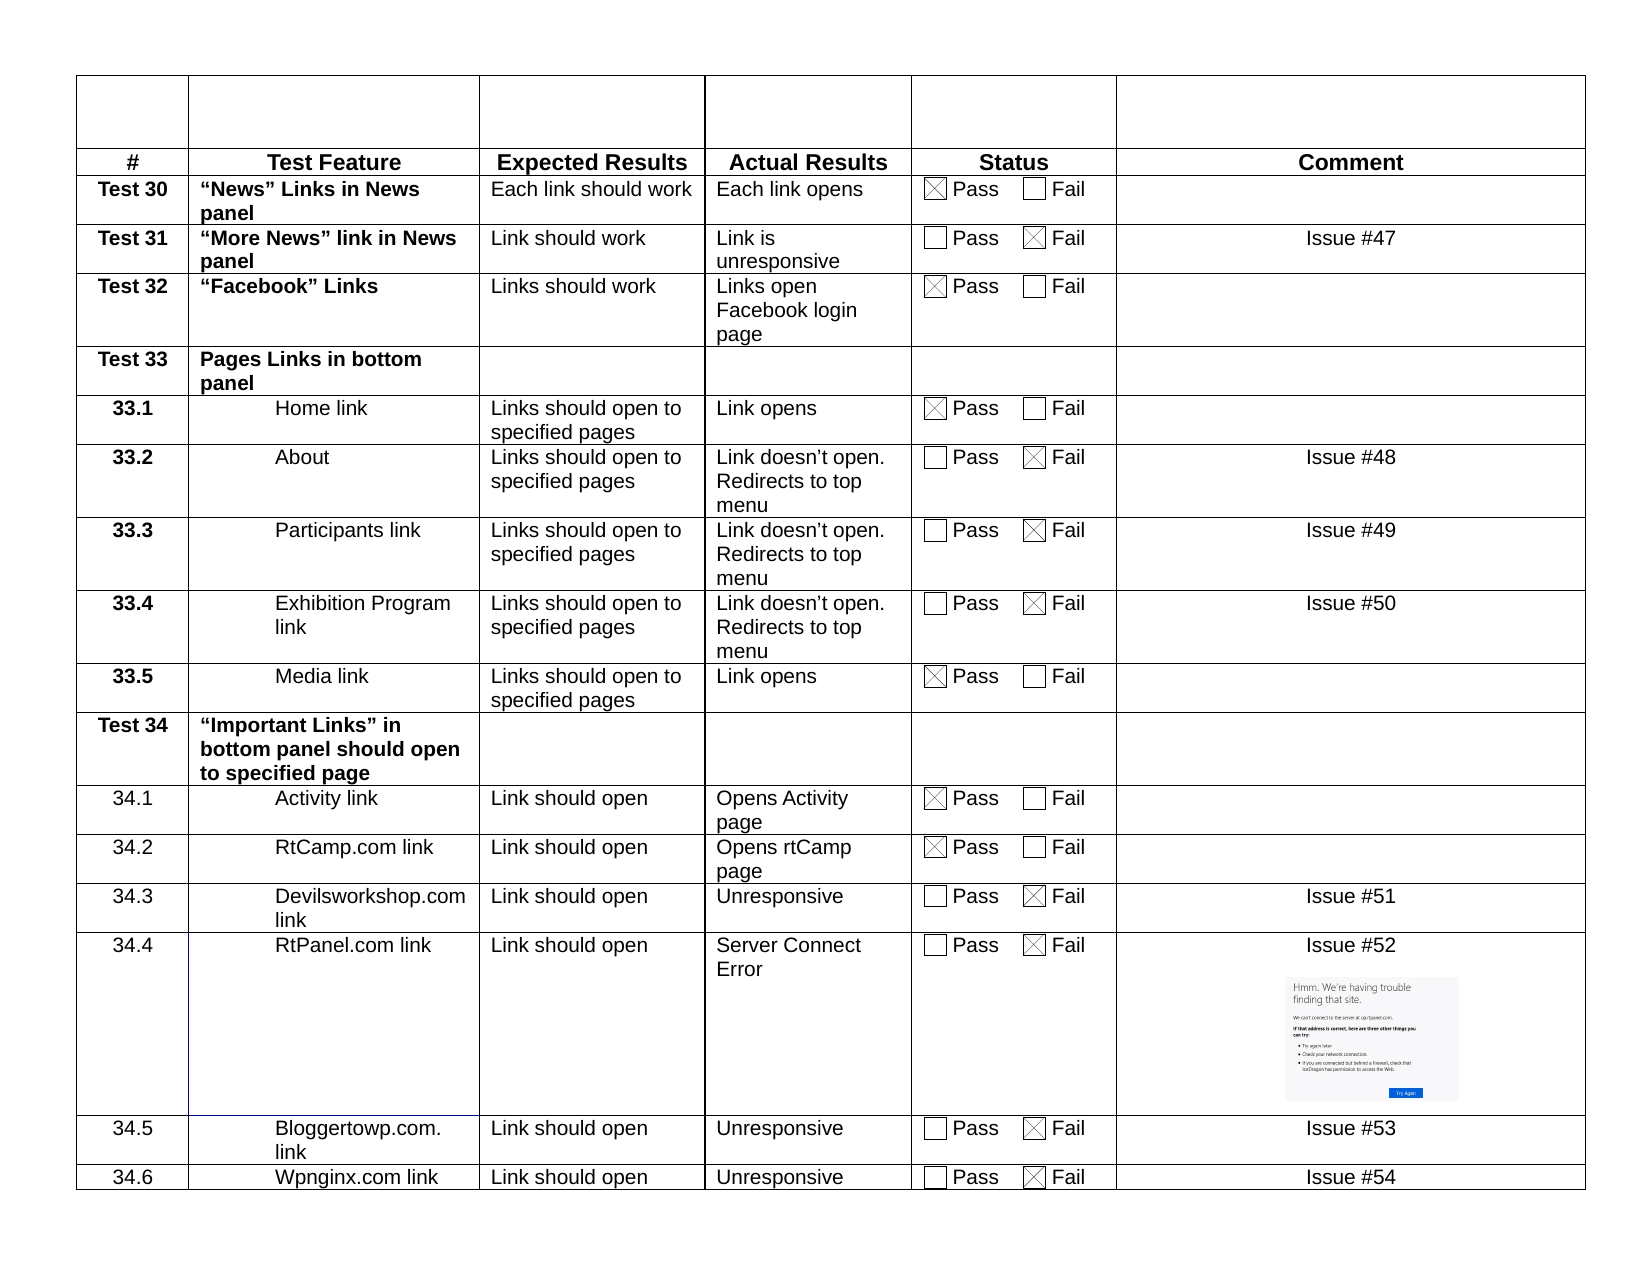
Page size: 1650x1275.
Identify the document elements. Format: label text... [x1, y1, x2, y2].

table_cell [1117, 274, 1585, 346]
table_cell [1117, 396, 1585, 444]
table_cell [1117, 786, 1585, 834]
table_cell [706, 76, 911, 148]
table_cell RtPanel.com link [189, 933, 479, 1115]
table_cell [912, 76, 1116, 148]
table_cell Pass Fail [912, 225, 1116, 273]
table_cell Links should open to specified pages [480, 664, 704, 712]
table_cell Link should work [480, 225, 704, 273]
table_cell [480, 76, 704, 148]
table_cell 33.5 [77, 664, 188, 712]
table_cell Links should open to specified pages [480, 396, 704, 444]
table_cell Issue #47 [1117, 225, 1585, 273]
table_cell “Important Links” in bottom panel should open to specified page [189, 713, 479, 785]
table_cell Issue #51 [1117, 884, 1585, 932]
table_cell “News” Links in News panel [189, 176, 479, 224]
table_cell Pass Fail [912, 786, 1116, 834]
table_cell [1024, 1178, 1043, 1188]
table_cell Issue #54 [1117, 1165, 1585, 1189]
table_cell Issue #49 [1117, 518, 1585, 590]
table_cell 33.1 [77, 396, 188, 444]
table_cell Test Feature [189, 149, 479, 175]
table_cell Expected Results [480, 149, 704, 175]
table_cell Devilsworkshop.com link [189, 884, 479, 932]
table_cell Link opens [706, 664, 911, 712]
table_cell Link should open [480, 1116, 704, 1164]
table_cell Unresponsive [706, 1116, 911, 1164]
table_cell Links should open to specified pages [480, 591, 704, 663]
table_cell Comment [1117, 149, 1585, 175]
table_cell [706, 347, 911, 395]
table_cell [77, 76, 188, 148]
table_cell [480, 347, 704, 395]
table_cell Link is unresponsive [706, 225, 911, 273]
table_cell Media link [189, 664, 479, 712]
table_cell Pass Fail [912, 591, 1116, 663]
table_cell [1117, 664, 1585, 712]
table_cell Bloggertowp.com. link [189, 1116, 479, 1164]
table_cell [1117, 176, 1585, 224]
table_cell Pass Fail [912, 445, 1116, 517]
table_cell # [77, 149, 188, 175]
table_cell Test 31 [77, 225, 188, 273]
table_cell Pass [912, 1165, 1023, 1189]
table_cell Activity link [189, 786, 479, 834]
table_cell Test 30 [77, 176, 188, 224]
table_cell 33.3 [77, 518, 188, 590]
table_cell Wpnginx.com link [189, 1165, 479, 1189]
table_cell 34.3 [77, 884, 188, 932]
table_cell Link should open [480, 786, 704, 834]
table_cell Links should open to specified pages [480, 518, 704, 590]
table_cell Pass Fail [912, 933, 1116, 1115]
table_cell Pass Fail [912, 664, 1116, 712]
table_cell Test 33 [77, 347, 188, 395]
table_cell Issue #53 [1117, 1116, 1585, 1164]
table_cell Pass Fail [912, 396, 1116, 444]
table_cell Test 34 [77, 713, 188, 785]
table_cell [1117, 76, 1585, 148]
table_cell 34.2 [77, 835, 188, 883]
table_cell Link should open [480, 884, 704, 932]
table_cell 34.6 [77, 1165, 188, 1189]
table_cell “More News” link in News panel [189, 225, 479, 273]
table_cell Issue #48 [1117, 445, 1585, 517]
table_cell Each link opens [706, 176, 911, 224]
table_cell Link should open [480, 1165, 704, 1189]
table_cell Link doesn’t open. Redirects to top menu [706, 518, 911, 590]
table_cell Participants link [189, 518, 479, 590]
table_cell RtCamp.com link [189, 835, 479, 883]
table_cell Pass Fail [912, 518, 1116, 590]
table_cell About [189, 445, 479, 517]
table_cell 34.1 [77, 786, 188, 834]
table_cell Issue #50 [1117, 591, 1585, 663]
table_cell Link opens [706, 396, 911, 444]
table_cell Links should work [480, 274, 704, 346]
table_cell Unresponsive [706, 1165, 911, 1189]
table_cell 33.4 [77, 591, 188, 663]
table_cell Links should open to specified pages [480, 445, 704, 517]
table_cell [1117, 347, 1585, 395]
table_cell [706, 713, 911, 785]
table_cell Link doesn’t open. Redirects to top menu [706, 445, 911, 517]
table_cell “Facebook” Links [189, 274, 479, 346]
table_cell Unresponsive [706, 884, 911, 932]
table_cell Opens rtCamp page [706, 835, 911, 883]
table_cell Link should open [480, 933, 704, 1115]
table_cell Links open Facebook login page [706, 274, 911, 346]
table_cell Pass Fail [912, 884, 1116, 932]
table_cell Fail [1045, 1165, 1116, 1189]
table_cell Home link [189, 396, 479, 444]
table_cell 34.4 [77, 933, 188, 1115]
table_cell Pass Fail [912, 1116, 1116, 1164]
table_cell Pages Links in bottom panel [189, 347, 479, 395]
table_cell Actual Results [706, 149, 911, 175]
table_cell Link should open [480, 835, 704, 883]
table_cell Server Connect Error [706, 933, 911, 1115]
table_cell [1035, 1167, 1045, 1186]
table_cell Status [912, 149, 1116, 175]
picture [1285, 977, 1459, 1101]
table_cell Pass Fail [912, 176, 1116, 224]
table_cell [912, 713, 1116, 785]
table_cell [480, 713, 704, 785]
table_cell 33.2 [77, 445, 188, 517]
table_cell Pass Fail [912, 274, 1116, 346]
table_cell Link doesn’t open. Redirects to top menu [706, 591, 911, 663]
table_cell [1117, 835, 1585, 883]
table_cell Opens Activity page [706, 786, 911, 834]
table_cell [1117, 713, 1585, 785]
table_cell Each link should work [480, 176, 704, 224]
table_cell Pass Fail [912, 835, 1116, 883]
table_cell [912, 347, 1116, 395]
table_cell Issue #52 [1117, 933, 1585, 1115]
table_cell 34.5 [77, 1116, 188, 1164]
table_cell Exhibition Program link [189, 591, 479, 663]
table_cell Test 32 [77, 274, 188, 346]
table_cell [189, 76, 479, 148]
